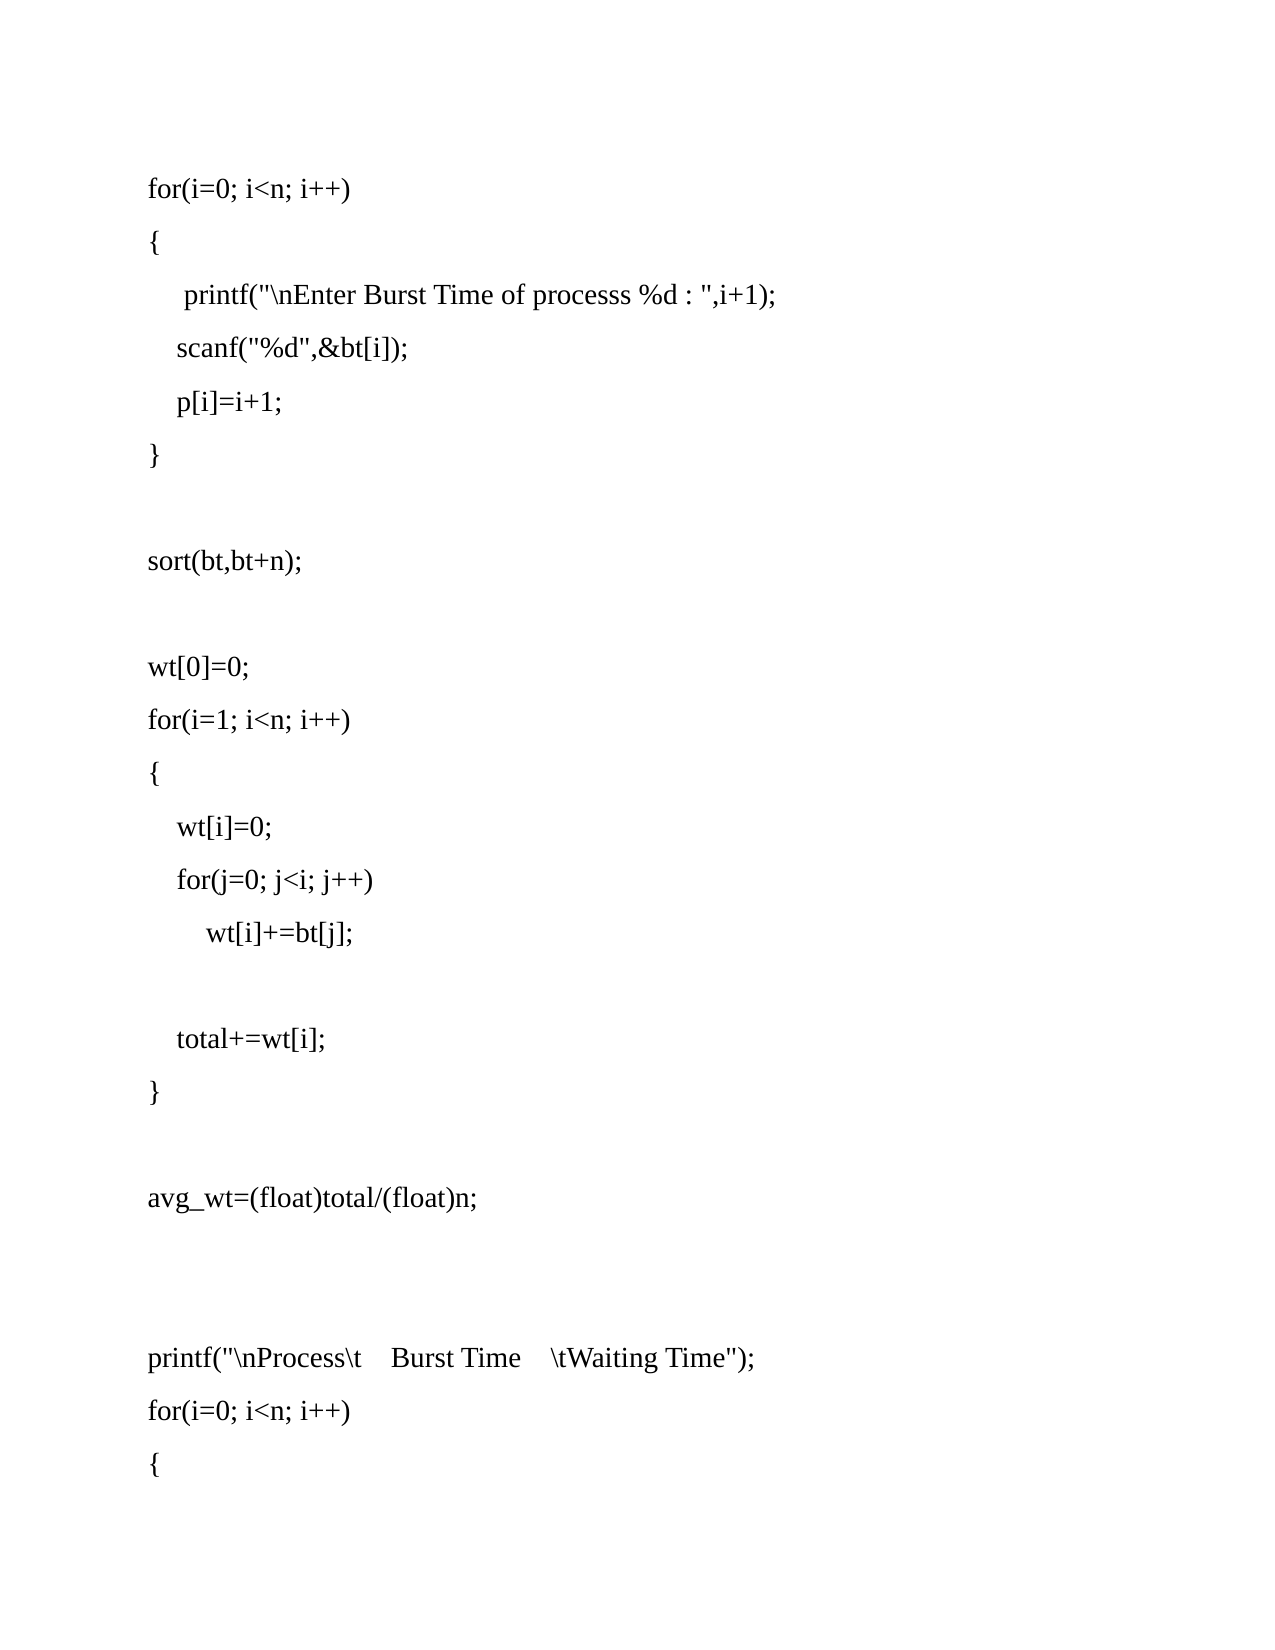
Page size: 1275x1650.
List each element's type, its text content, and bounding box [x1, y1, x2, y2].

text printf("\nProcess\t Burst Time \tWaiting Time"); [118, 1340, 1157, 1373]
text { [118, 756, 1157, 789]
text } [118, 1074, 1157, 1108]
text } [118, 437, 1157, 470]
text wt[i]=0; [118, 809, 1157, 842]
text wt[i]+=bt[j]; [118, 915, 1157, 948]
text scanf("%d",&bt[i]); [118, 331, 1157, 364]
text wt[0]=0; [118, 649, 1157, 683]
text for(i=1; i<n; i++) [118, 702, 1157, 736]
text p[i]=i+1; [118, 384, 1157, 417]
text for(j=0; j<i; j++) [118, 862, 1157, 895]
text { [118, 1446, 1157, 1480]
text avg_wt=(float)total/(float)n; [118, 1181, 1157, 1214]
text { [118, 224, 1157, 258]
text for(i=0; i<n; i++) [118, 171, 1157, 205]
text for(i=0; i<n; i++) [118, 1393, 1157, 1427]
text sort(bt,bt+n); [118, 543, 1157, 577]
text total+=wt[i]; [118, 1021, 1157, 1055]
text printf("\nEnter Burst Time of processs %d : ",i+1); [118, 277, 1157, 311]
